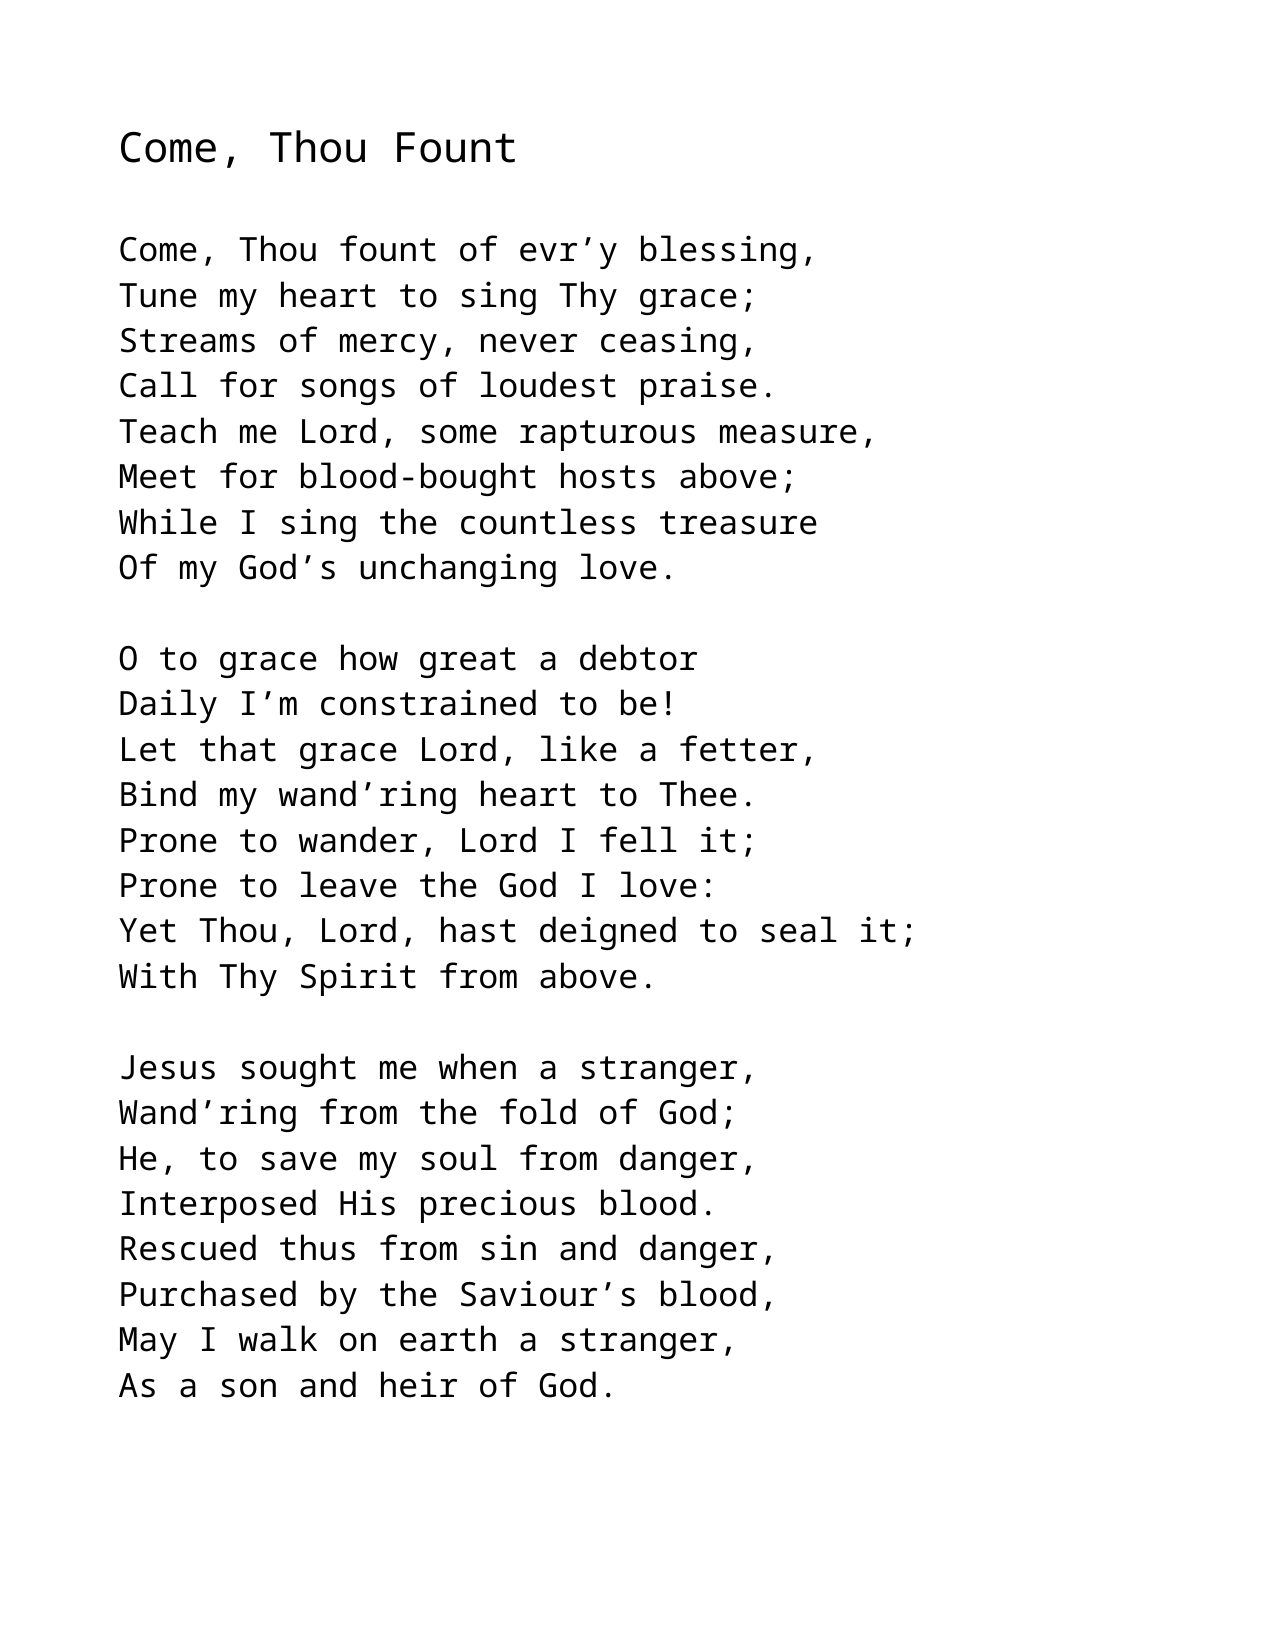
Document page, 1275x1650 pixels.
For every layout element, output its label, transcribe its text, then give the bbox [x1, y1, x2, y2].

text Meet for blood-bought hosts above; [118, 453, 1157, 498]
text Wand’ring from the fold of God; [118, 1089, 1157, 1134]
text Prone to leave the God I love: [118, 862, 1157, 907]
text Streams of mercy, never ceasing, [118, 317, 1157, 362]
text With Thy Spirit from above. [118, 953, 1157, 998]
text Bind my wand’ring heart to Thee. [118, 771, 1157, 816]
text Of my God’s unchanging love. [118, 544, 1157, 589]
text Daily I’m constrained to be! [118, 680, 1157, 726]
text O to grace how great a debtor [118, 635, 1157, 680]
text Yet Thou, Lord, hast deigned to seal it; [118, 907, 1157, 953]
text Interposed His precious blood. [118, 1180, 1157, 1225]
text While I sing the countless treasure [118, 498, 1157, 544]
text Prone to wander, Lord I fell it; [118, 816, 1157, 862]
text Come, Thou fount of evr’y blessing, [118, 226, 1157, 271]
text Jesus sought me when a stranger, [118, 1043, 1157, 1089]
text Tune my heart to sing Thy grace; [118, 271, 1157, 317]
text As a son and heir of God. [118, 1361, 1157, 1407]
text Call for songs of loudest praise. [118, 362, 1157, 408]
text Let that grace Lord, like a fetter, [118, 726, 1157, 771]
text Rescued thus from sin and danger, [118, 1225, 1157, 1271]
text Come, Thou Fount [118, 118, 1157, 175]
text Teach me Lord, some rapturous measure, [118, 408, 1157, 453]
text Purchased by the Saviour’s blood, [118, 1271, 1157, 1316]
text May I walk on earth a stranger, [118, 1316, 1157, 1361]
text He, to save my soul from danger, [118, 1134, 1157, 1180]
